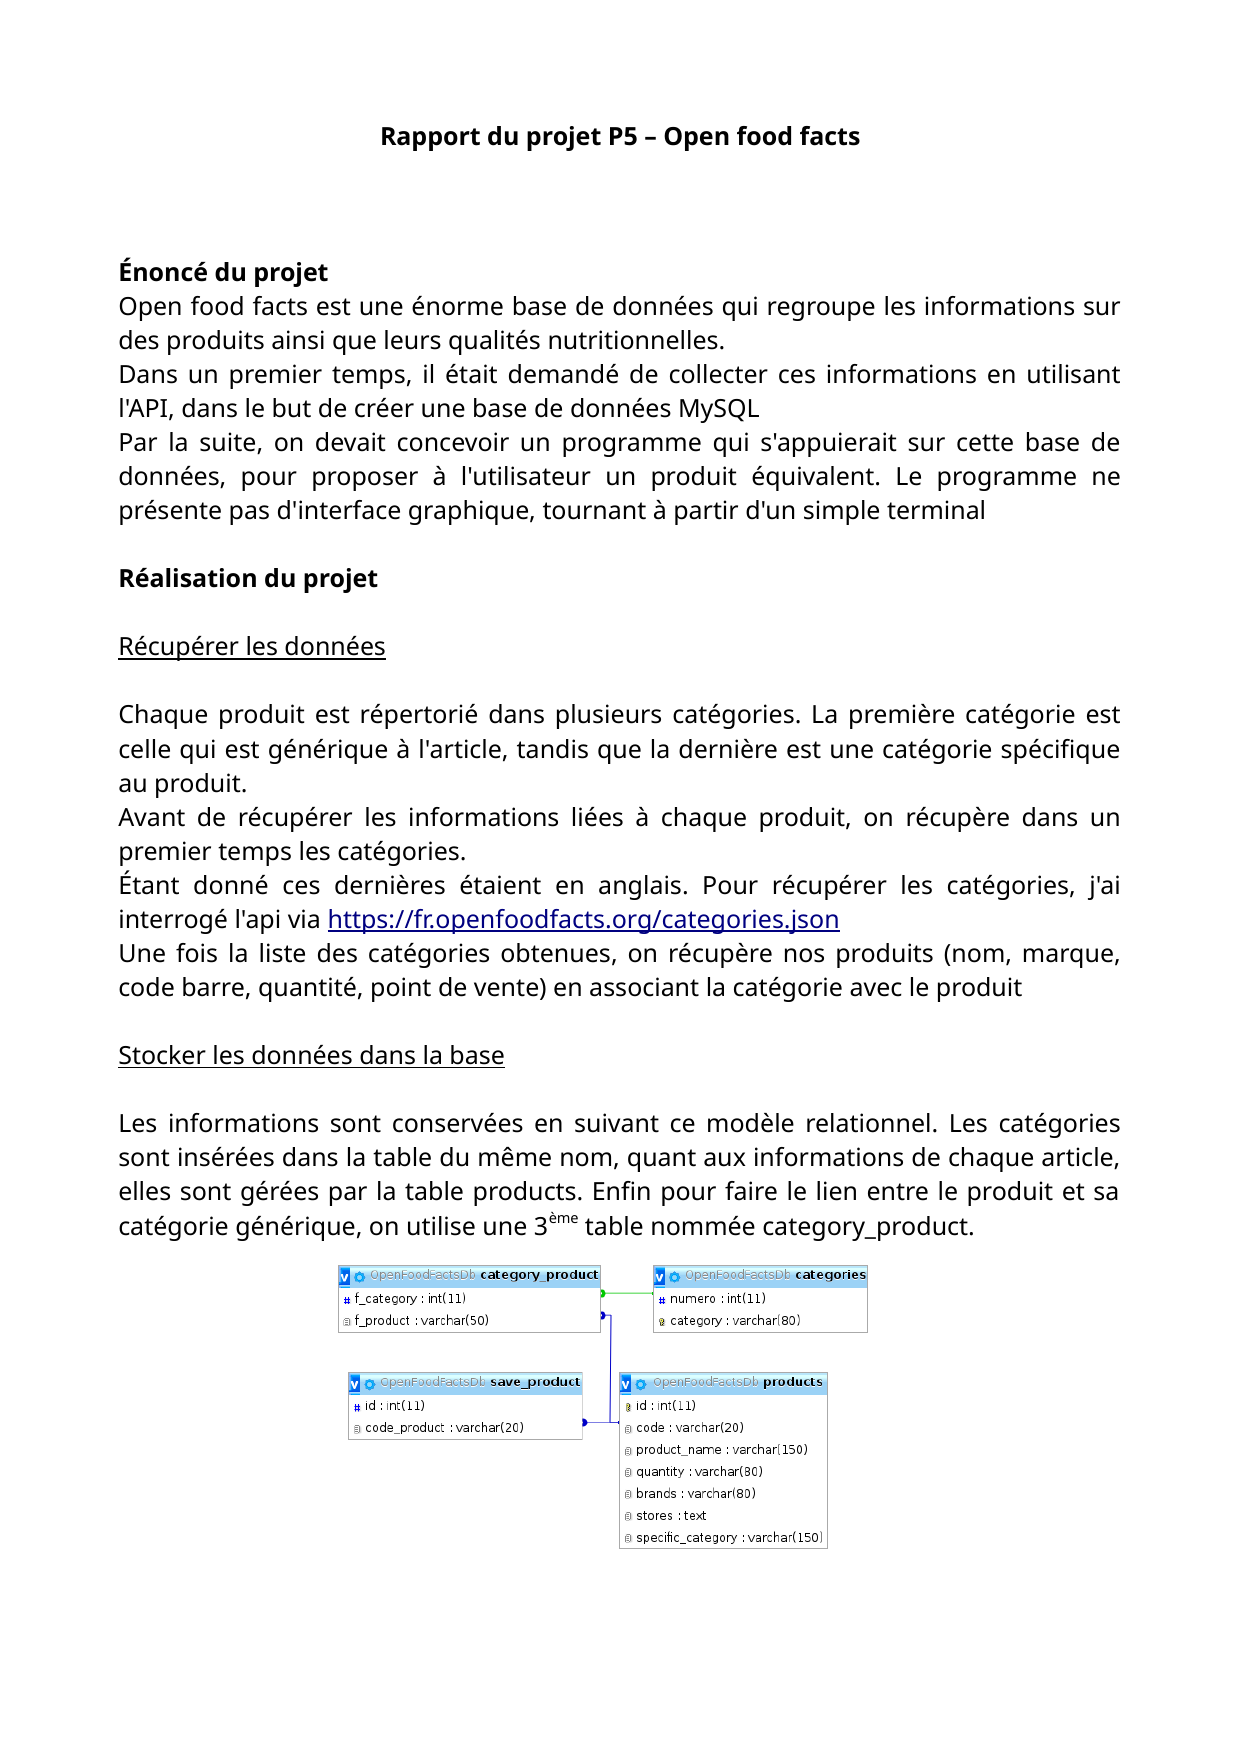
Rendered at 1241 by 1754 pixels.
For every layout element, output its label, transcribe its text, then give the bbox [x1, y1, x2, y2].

text Avant de récupérer les informations liées à chaque produit, on récupère dans un premier temps les catégories. [118, 799, 1122, 867]
text Réalisation du projet [118, 561, 1122, 595]
text Étant donné ces dernières étaient en anglais. Pour récupérer les catégories, j'ai interrogé l'api via https://fr.openfoodfacts.org/categories.json [118, 867, 1122, 936]
text Stocker les données dans la base [118, 1038, 1122, 1072]
text Par la suite, on devait concevoir un programme qui s'appuierait sur cette base de données, pour proposer à l'utilisateur un produit équivalent. Le programme ne présente pas d'interface graphique, tournant à partir d'un simple terminal [118, 425, 1122, 527]
text Dans un premier temps, il était demandé de collecter ces informations en utilisant l'API, dans le but de créer une base de données MySQL [118, 357, 1122, 425]
text Chaque produit est répertorié dans plusieurs catégories. La première catégorie est celle qui est générique à l'article, tandis que la dernière est une catégorie spécifique au produit. [118, 697, 1122, 799]
text Une fois la liste des catégories obtenues, on récupère nos produits (nom, marque, code barre, quantité, point de vente) en associant la catégorie avec le produit [118, 936, 1122, 1004]
text Les informations sont conservées en suivant ce modèle relationnel. Les catégories sont insérées dans la table du même nom, quant aux informations de chaque article, elles sont gérées par la table products. Enfin pour faire le lien entre le produit et sa catégorie générique, on utilise une 3ème table nommée category_product. [118, 1106, 1122, 1242]
text Récupérer les données [118, 629, 1122, 663]
text Open food facts est une énorme base de données qui regroupe les informations sur des produits ainsi que leurs qualités nutritionnelles. [118, 288, 1122, 357]
text Énoncé du projet [118, 254, 1122, 288]
text Rapport du projet P5 – Open food facts [118, 118, 1122, 152]
picture [311, 1249, 875, 1564]
